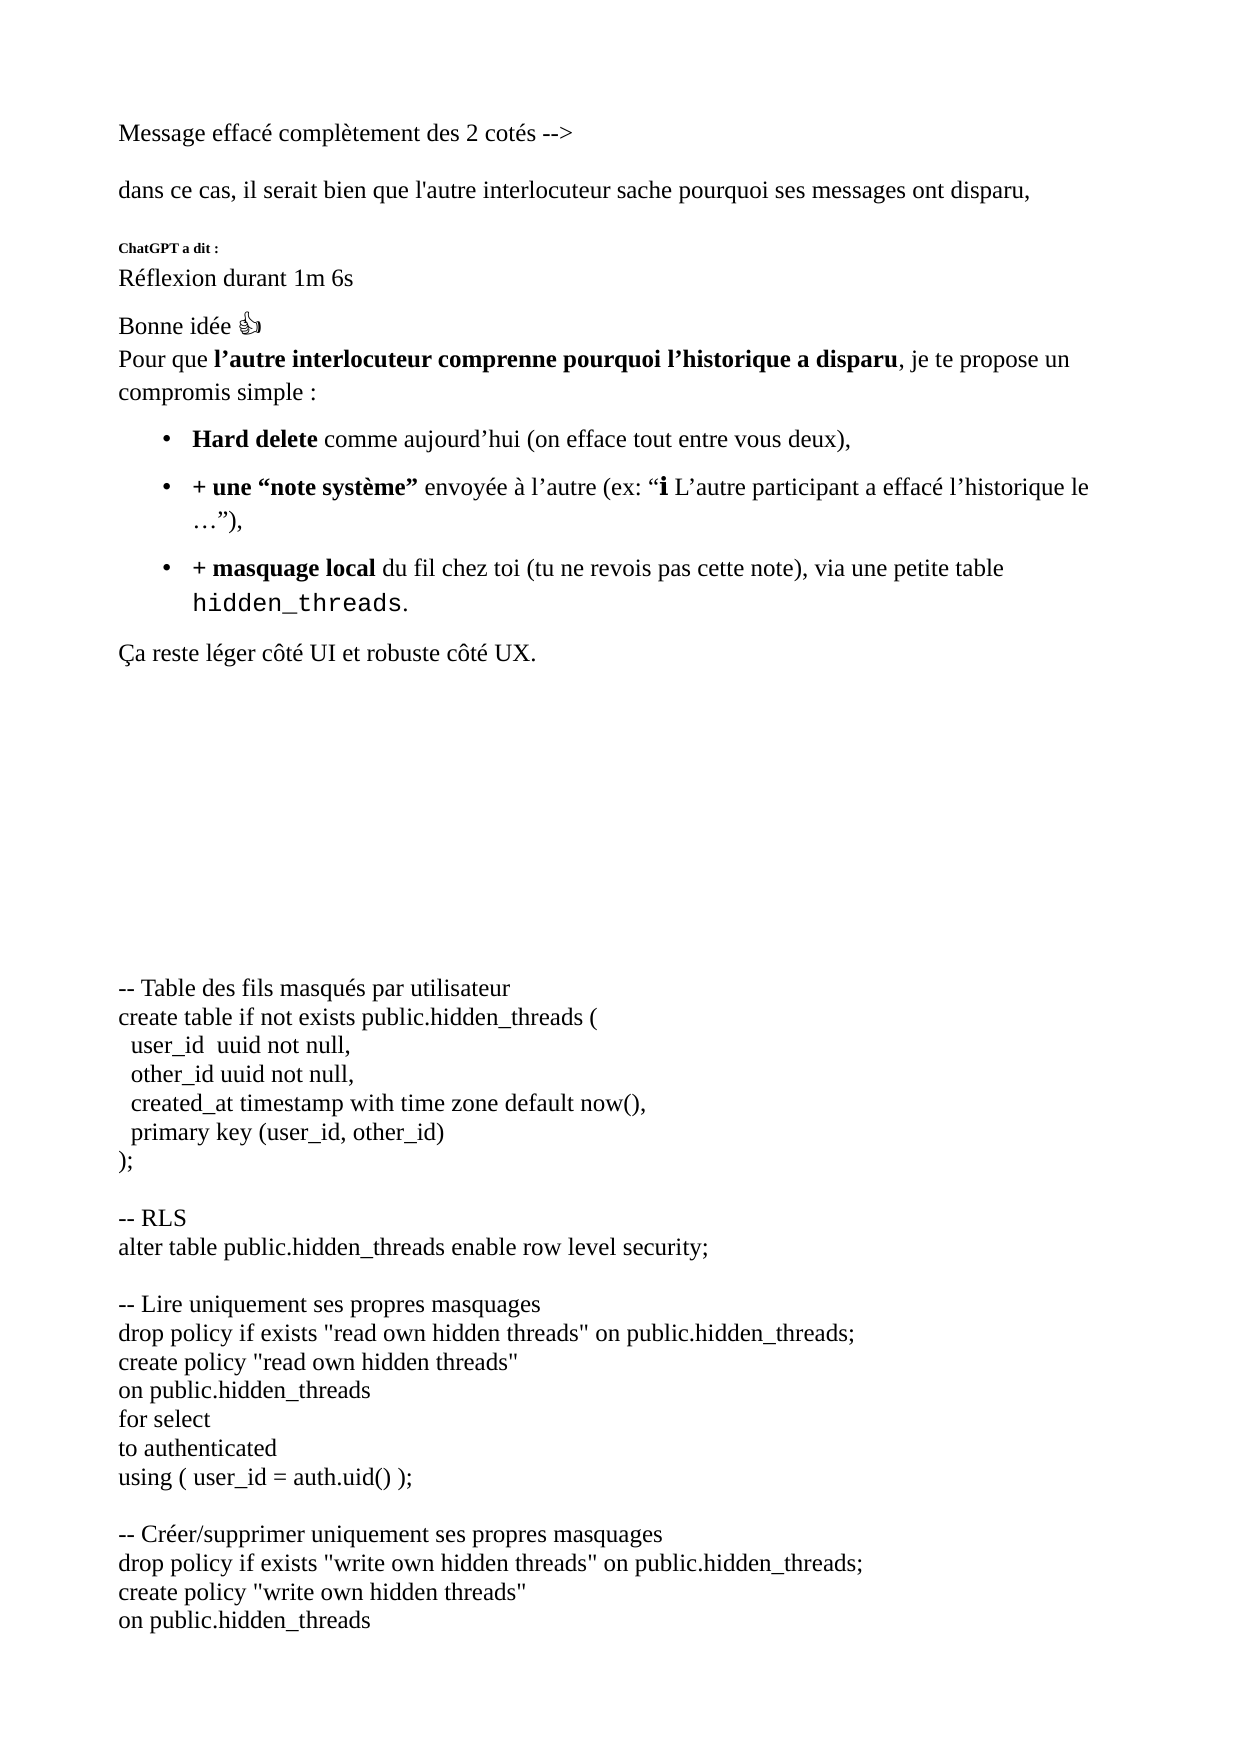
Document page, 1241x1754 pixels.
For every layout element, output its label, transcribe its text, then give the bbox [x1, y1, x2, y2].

text drop policy if exists "read own hidden threads" on public.hidden_threads; [118, 1318, 1122, 1347]
list + masquage local du fil chez toi (tu ne revois pas cette note), via une petite table hidden_threads. [162, 553, 1122, 618]
list Hard delete comme aujourd’hui (on efface tout entre vous deux), [162, 424, 1122, 453]
text Bonne idée 👍 Pour que l’autre interlocuteur comprenne pourquoi l’historique a disparu, je te propose un compromis simple : [118, 311, 1122, 406]
text primary key (user_id, other_id) [118, 1117, 1122, 1145]
text on public.hidden_threads [118, 1605, 1122, 1634]
text to authenticated [118, 1433, 1122, 1462]
text using ( user_id = auth.uid() ); [118, 1462, 1122, 1490]
text ); [118, 1145, 1122, 1174]
text dans ce cas, il serait bien que l'autre interlocuteur sache pourquoi ses messages ont disparu, [118, 176, 1122, 204]
text -- RLS [118, 1203, 1122, 1232]
text Réflexion durant 1m 6s [118, 263, 1122, 292]
text -- Lire uniquement ses propres masquages [118, 1289, 1122, 1318]
text -- Créer/supprimer uniquement ses propres masquages [118, 1519, 1122, 1548]
text other_id uuid not null, [118, 1059, 1122, 1088]
text user_id uuid not null, [118, 1030, 1122, 1059]
text created_at timestamp with time zone default now(), [118, 1088, 1122, 1117]
text drop policy if exists "write own hidden threads" on public.hidden_threads; [118, 1548, 1122, 1577]
text for select [118, 1404, 1122, 1433]
text -- Table des fils masqués par utilisateur [118, 973, 1122, 1002]
text create policy "read own hidden threads" [118, 1347, 1122, 1375]
text on public.hidden_threads [118, 1375, 1122, 1404]
text create policy "write own hidden threads" [118, 1577, 1122, 1605]
text alter table public.hidden_threads enable row level security; [118, 1232, 1122, 1260]
text Message effacé complètement des 2 cotés --> [118, 118, 1122, 147]
text Ça reste léger côté UI et robuste côté UX. [118, 638, 1122, 666]
list + une “note système” envoyée à l’autre (ex: “ℹ️ L’autre participant a effacé l’historique le …”), [162, 472, 1122, 534]
text create table if not exists public.hidden_threads ( [118, 1002, 1122, 1030]
subtitle ChatGPT a dit : [118, 240, 1122, 257]
